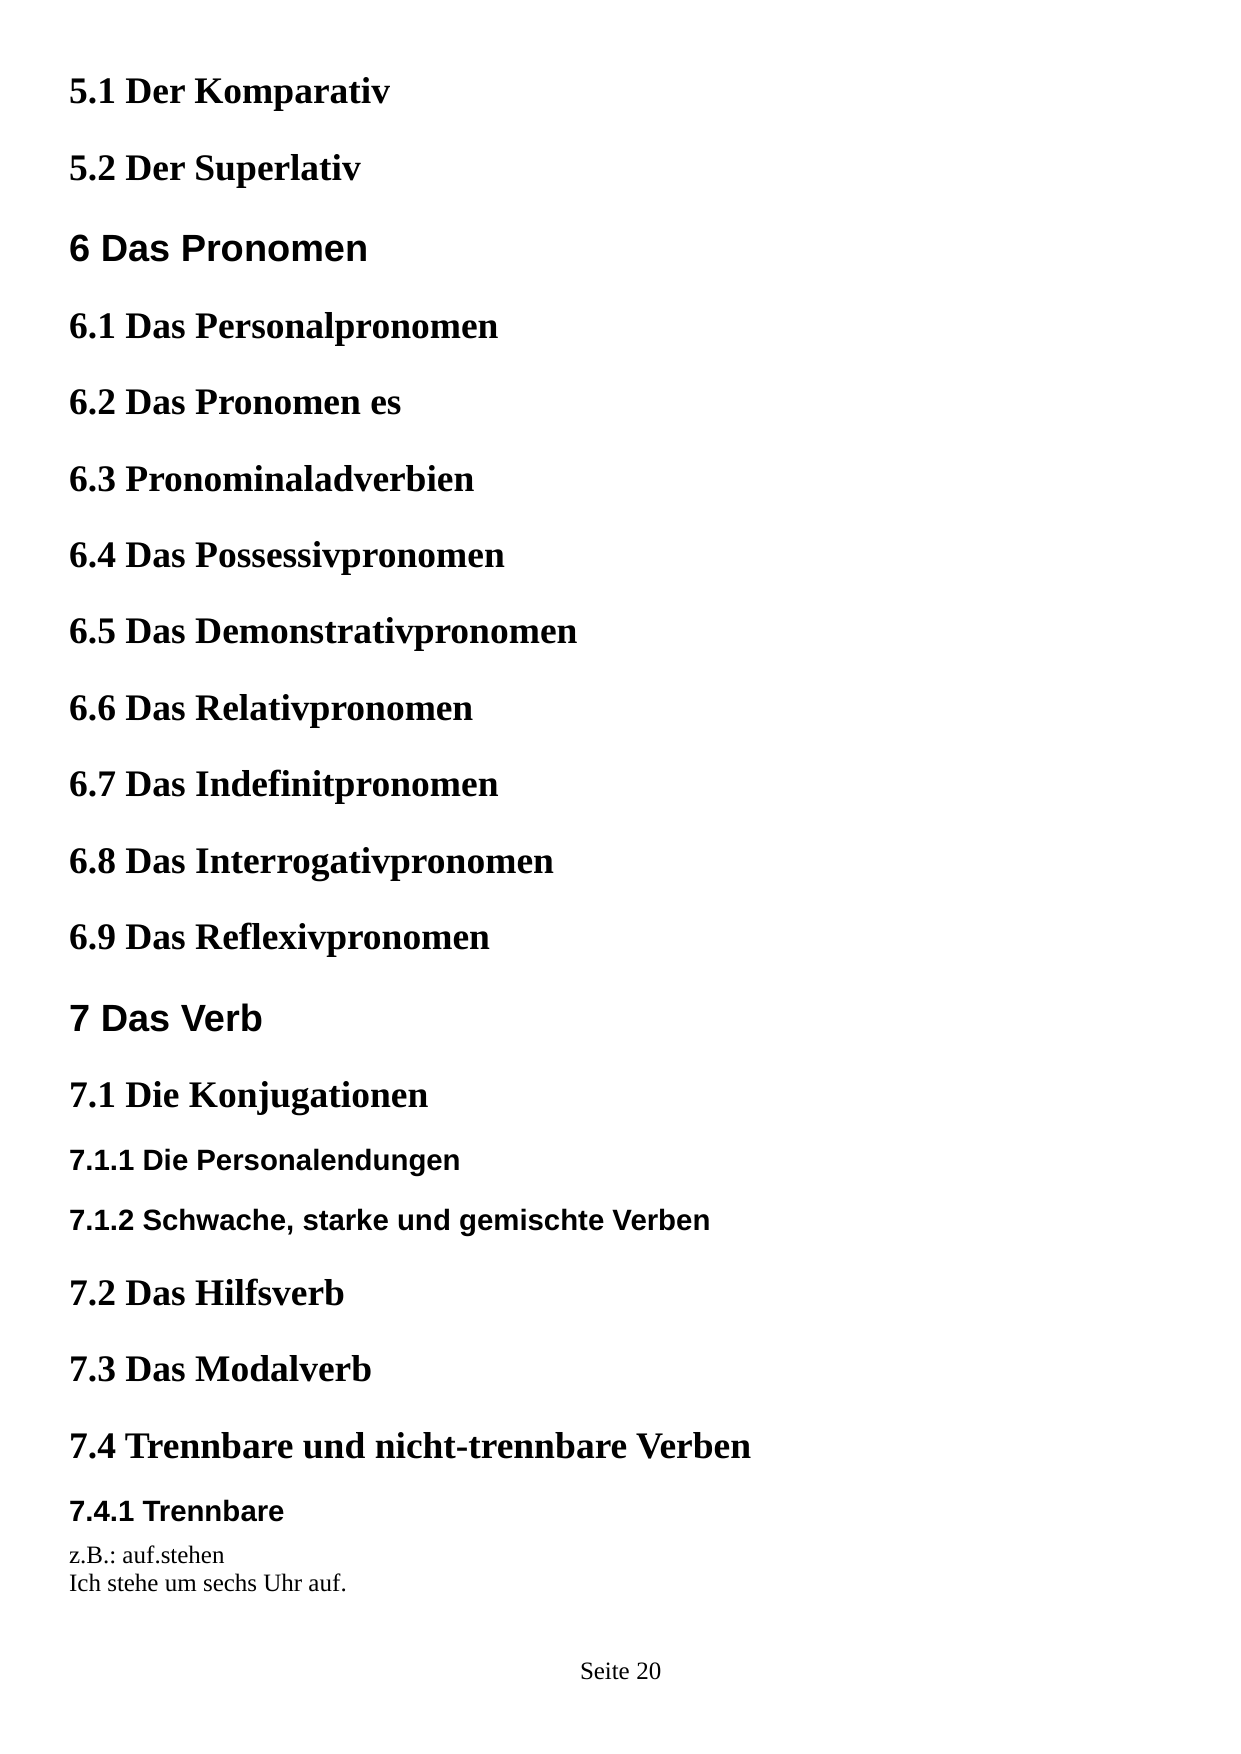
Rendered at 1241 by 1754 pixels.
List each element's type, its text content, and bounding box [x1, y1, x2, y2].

subtitle 6.4 Das Possessivpronomen [69, 532, 1172, 576]
subtitle 7 Das Verb [69, 995, 1172, 1039]
subtitle 6.2 Das Pronomen es [69, 379, 1172, 423]
subtitle 7.1 Die Konjugationen [69, 1072, 1172, 1115]
subtitle 6.8 Das Interrogativpronomen [69, 838, 1172, 881]
subtitle 6.1 Das Personalpronomen [69, 303, 1172, 346]
subtitle 6.7 Das Indefinitpronomen [69, 762, 1172, 805]
subtitle 7.1.2 Schwache, starke und gemischte Verben [69, 1203, 1172, 1237]
text Ich stehe um sechs Uhr auf. [69, 1568, 1172, 1597]
subtitle 7.3 Das Modalverb [69, 1347, 1172, 1390]
subtitle 6.9 Das Reflexivpronomen [69, 915, 1172, 958]
subtitle 7.2 Das Hilfsverb [69, 1270, 1172, 1313]
subtitle 7.1.1 Die Personalendungen [69, 1142, 1172, 1176]
subtitle 6.6 Das Relativpronomen [69, 685, 1172, 728]
subtitle 5.1 Der Komparativ [69, 69, 1172, 112]
subtitle 5.2 Der Superlativ [69, 145, 1172, 188]
subtitle 7.4 Trennbare und nicht-trennbare Verben [69, 1423, 1172, 1466]
subtitle 6.3 Pronominaladverbien [69, 456, 1172, 499]
text z.B.: auf.stehen [69, 1540, 1172, 1568]
subtitle 7.4.1 Trennbare [69, 1493, 1172, 1527]
subtitle 6 Das Pronomen [69, 226, 1172, 270]
subtitle 6.5 Das Demonstrativpronomen [69, 609, 1172, 652]
